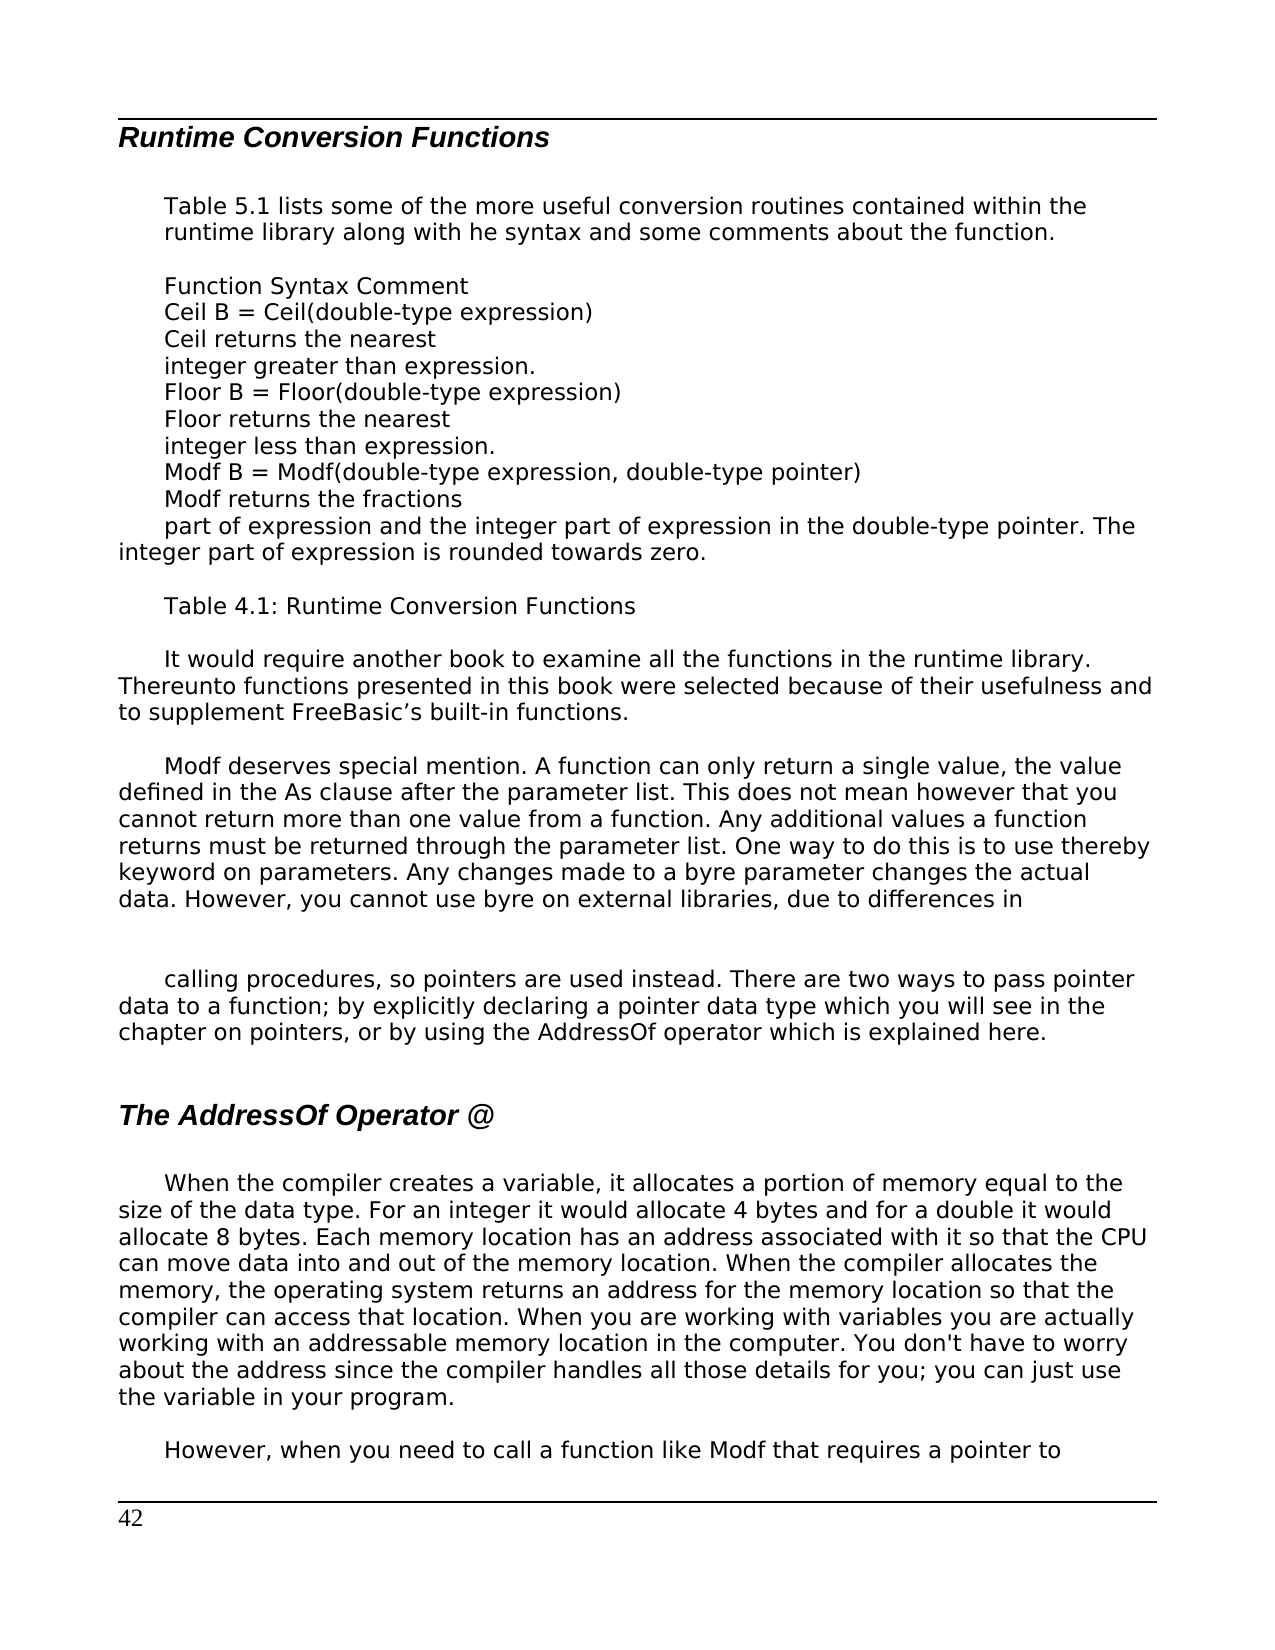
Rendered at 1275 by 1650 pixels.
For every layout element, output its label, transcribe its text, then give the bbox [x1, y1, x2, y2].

text Table 5.1 lists some of the more useful conversion routines contained within the [118, 193, 1157, 219]
text calling procedures, so pointers are used instead. There are two ways to pass pointer data to a function; by explicitly declaring a pointer data type which you will see in the chapter on pointers, or by using the AddressOf operator which is explained here. [118, 966, 1157, 1046]
text part of expression and the integer part of expression in the double-type pointer. The integer part of expression is rounded towards zero. [118, 513, 1157, 566]
text It would require another book to examine all the functions in the runtime library. Thereunto functions presented in this book were selected because of their usefulness and to supplement FreeBasic’s built-in functions. [118, 646, 1157, 726]
text runtime library along with he syntax and some comments about the function. [118, 219, 1157, 246]
text Floor returns the nearest [118, 406, 1157, 433]
text However, when you need to call a function like Modf that requires a pointer to [118, 1437, 1157, 1464]
subtitle Runtime Conversion Functions [118, 120, 1157, 154]
text Modf B = Modf(double-type expression, double-type pointer) [118, 459, 1157, 486]
text Ceil returns the nearest [118, 326, 1157, 353]
text Function Syntax Comment [118, 273, 1157, 299]
text Ceil B = Ceil(double-type expression) [118, 299, 1157, 326]
text integer less than expression. [118, 433, 1157, 459]
text integer greater than expression. [118, 353, 1157, 379]
text Floor B = Floor(double-type expression) [118, 379, 1157, 406]
text Modf deserves special mention. A function can only return a single value, the value defined in the As clause after the parameter list. This does not mean however that you cannot return more than one value from a function. Any additional values a function returns must be returned through the parameter list. One way to do this is to use thereby keyword on parameters. Any changes made to a byre parameter changes the actual data. However, you cannot use byre on external libraries, due to differences in [118, 753, 1157, 913]
text Modf returns the fractions [118, 486, 1157, 513]
text When the compiler creates a variable, it allocates a portion of memory equal to the size of the data type. For an integer it would allocate 4 bytes and for a double it would allocate 8 bytes. Each memory location has an address associated with it so that the CPU can move data into and out of the memory location. When the compiler allocates the memory, the operating system returns an address for the memory location so that the compiler can access that location. When you are working with variables you are actually working with an addressable memory location in the computer. You don't have to worry about the address since the compiler handles all those details for you; you can just use the variable in your program. [118, 1171, 1157, 1411]
text Table 4.1: Runtime Conversion Functions [118, 593, 1157, 619]
subtitle The AddressOf Operator @ [118, 1098, 1157, 1131]
